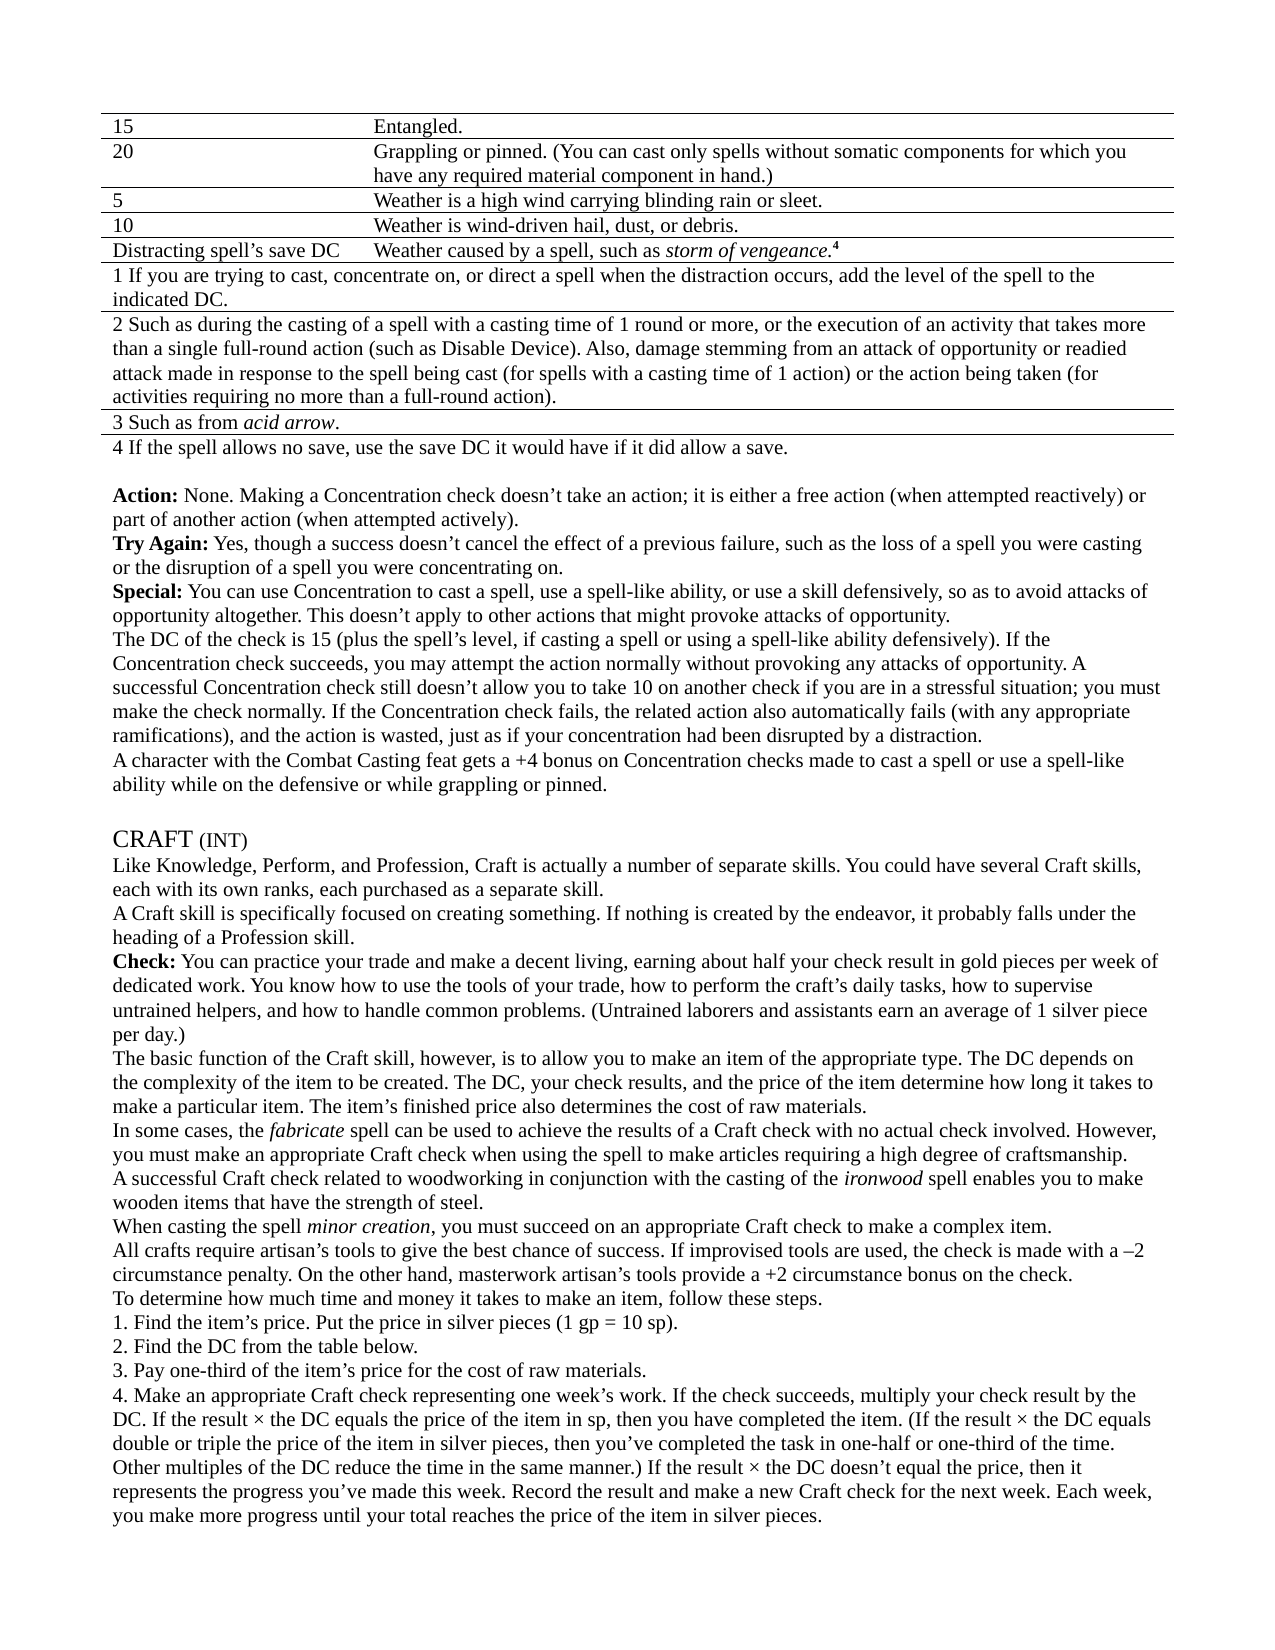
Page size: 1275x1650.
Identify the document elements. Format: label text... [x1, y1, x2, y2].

table_cell Entangled. [362, 114, 1174, 138]
text The DC of the check is 15 (plus the spell’s level, if casting a spell or using a spell-like ability defensively). If the Concentration check succeeds, you may attempt the action normally without provoking any attacks of opportunity. A successful Concentration check still doesn’t allow you to take 10 on another check if you are in a stressful situation; you must make the check normally. If the Concentration check fails, the related action also automatically fails (with any appropriate ramifications), and the action is wasted, just as if your concentration had been disrupted by a distraction. [112, 627, 1162, 747]
text Action: None. Making a Concentration check doesn’t take an action; it is either a free action (when attempted reactively) or part of another action (when attempted actively). [112, 483, 1162, 531]
table_cell Distracting spell’s save DC [101, 238, 362, 262]
text 4. Make an appropriate Craft check representing one week’s work. If the check succeeds, multiply your check result by the DC. If the result × the DC equals the price of the item in sp, then you have completed the item. (If the result × the DC equals double or triple the price of the item in silver pieces, then you’ve completed the task in one-half or one-third of the time. Other multiples of the DC reduce the time in the same manner.) If the result × the DC doesn’t equal the price, then it represents the progress you’ve made this week. Record the result and make a new Craft check for the next week. Each week, you make more progress until your total reaches the price of the item in silver pieces. [112, 1382, 1162, 1527]
text When casting the spell minor creation, you must succeed on an appropriate Craft check to make a complex item. [112, 1214, 1162, 1238]
text Check: You can practice your trade and make a decent living, earning about half your check result in gold pieces per week of dedicated work. You know how to use the tools of your trade, how to perform the craft’s daily tasks, how to supervise untrained helpers, and how to handle common problems. (Untrained laborers and assistants earn an average of 1 silver piece per day.) [112, 949, 1162, 1046]
table_cell Weather is a high wind carrying blinding rain or sleet. [362, 188, 1174, 212]
text A successful Craft check related to woodworking in conjunction with the casting of the ironwood spell enables you to make wooden items that have the strength of steel. [112, 1166, 1162, 1214]
table_cell Weather caused by a spell, such as storm of vengeance.4 [362, 238, 1174, 262]
text To determine how much time and money it takes to make an item, follow these steps. [112, 1286, 1162, 1310]
table_cell 2 Such as during the casting of a spell with a casting time of 1 round or more, or the execution of an activity that takes more than a single full-round action (such as Disable Device). Also, damage stemming from an attack of opportunity or readied attack made in response to the spell being cast (for spells with a casting time of 1 action) or the action being taken (for activities requiring no more than a full-round action). [101, 312, 1174, 408]
text Special: You can use Concentration to cast a spell, use a spell-like ability, or use a skill defensively, so as to avoid attacks of opportunity altogether. This doesn’t apply to other actions that might provoke attacks of opportunity. [112, 579, 1162, 627]
table_cell 3 Such as from acid arrow. [101, 410, 1174, 434]
text A Craft skill is specifically focused on creating something. If nothing is created by the endeavor, it probably falls under the heading of a Profession skill. [112, 901, 1162, 949]
text All crafts require artisan’s tools to give the best chance of success. If improvised tools are used, the check is made with a –2 circumstance penalty. On the other hand, masterwork artisan’s tools provide a +2 circumstance bonus on the check. [112, 1238, 1162, 1286]
text Try Again: Yes, though a success doesn’t cancel the effect of a previous failure, such as the loss of a spell you were casting or the disruption of a spell you were concentrating on. [112, 531, 1162, 579]
table_cell 1 If you are trying to cast, concentrate on, or direct a spell when the distraction occurs, add the level of the spell to the indicated DC. [101, 263, 1174, 311]
text The basic function of the Craft skill, however, is to allow you to make an item of the appropriate type. The DC depends on the complexity of the item to be created. The DC, your check results, and the price of the item determine how long it takes to make a particular item. The item’s finished price also determines the cost of raw materials. [112, 1046, 1162, 1118]
table_cell 4 If the spell allows no save, use the save DC it would have if it did allow a save. [101, 435, 1174, 459]
table_cell Weather is wind-driven hail, dust, or debris. [362, 213, 1174, 237]
text In some cases, the fabricate spell can be used to achieve the results of a Craft check with no actual check involved. However, you must make an appropriate Craft check when using the spell to make articles requiring a high degree of craftsmanship. [112, 1118, 1162, 1166]
text Like Knowledge, Perform, and Profession, Craft is actually a number of separate skills. You could have several Craft skills, each with its own ranks, each purchased as a separate skill. [112, 853, 1162, 901]
text 2. Find the DC from the table below. [112, 1334, 1162, 1358]
table_cell 20 [101, 139, 362, 187]
text 3. Pay one-third of the item’s price for the cost of raw materials. [112, 1358, 1162, 1382]
text A character with the Combat Casting feat gets a +4 bonus on Concentration checks made to cast a spell or use a spell-like ability while on the defensive or while grappling or pinned. [112, 747, 1162, 796]
text CRAFT (INT) [112, 824, 1162, 853]
text 1. Find the item’s price. Put the price in silver pieces (1 gp = 10 sp). [112, 1310, 1162, 1334]
table_cell Grappling or pinned. (You can cast only spells without somatic components for which you have any required material component in hand.) [362, 139, 1174, 187]
table_cell 15 [101, 114, 362, 138]
table_cell 10 [101, 213, 362, 237]
table_cell 5 [101, 188, 362, 212]
